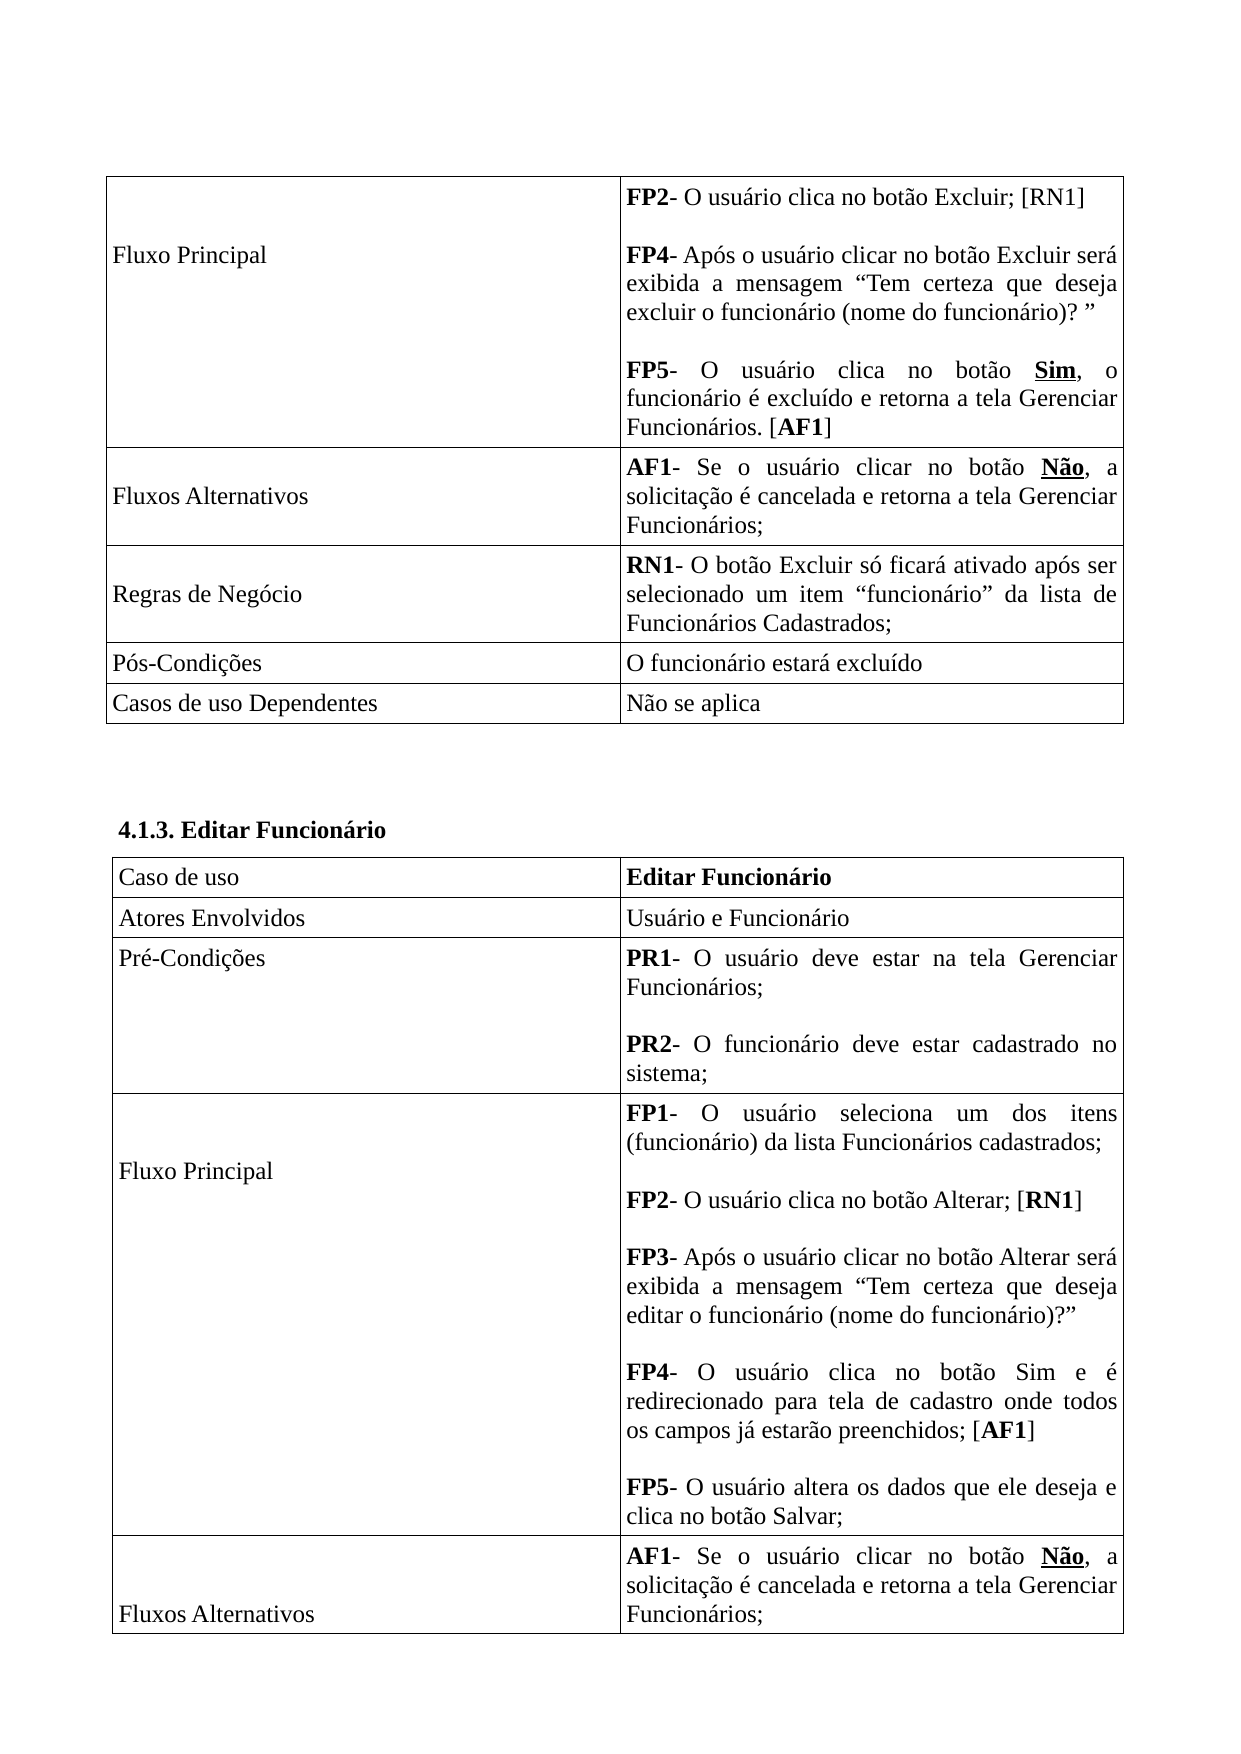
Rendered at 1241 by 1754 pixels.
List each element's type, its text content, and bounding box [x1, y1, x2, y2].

table_cell AF1- Se o usuário clicar no botão Não, a solicitação é cancelada e retorna a tela Gerenciar Funcionários; [621, 1536, 1123, 1633]
table_cell AF1- Se o usuário clicar no botão Não, a solicitação é cancelada e retorna a tela Gerenciar Funcionários; [621, 448, 1123, 544]
table_cell Casos de uso Dependentes [107, 684, 620, 723]
table_cell Pré-Condições [113, 938, 620, 1093]
subtitle 4.1.3. Editar Funcionário [118, 815, 1122, 844]
table_cell Fluxo Principal [113, 1094, 620, 1535]
table_cell Usuário e Funcionário [621, 898, 1123, 937]
table_cell RN1- O botão Excluir só ficará ativado após ser selecionado um item “funcionário” da lista de Funcionários Cadastrados; [621, 546, 1123, 642]
table_header Caso de uso [113, 858, 620, 897]
table_cell Fluxo Principal [107, 177, 620, 447]
table_cell O funcionário estará excluído [621, 643, 1123, 683]
table_cell Fluxos Alternativos [113, 1536, 620, 1633]
table_cell Atores Envolvidos [113, 898, 620, 937]
table_cell FP1- O usuário seleciona um dos itens (funcionário) da lista Funcionários cadastrados; FP2- O usuário clica no botão Alterar; [RN1] FP3- Após o usuário clicar no botão Alterar será exibida a mensagem “Tem certeza que deseja editar o funcionário (nome do funcionário)?” FP4- O usuário clica no botão Sim e é redirecionado para tela de cadastro onde todos os campos já estarão preenchidos; [AF1] FP5- O usuário altera os dados que ele deseja e clica no botão Salvar; [621, 1094, 1123, 1535]
table_cell Fluxos Alternativos [107, 448, 620, 544]
table_cell Regras de Negócio [107, 546, 620, 642]
table_cell FP2- O usuário clica no botão Excluir; [RN1] FP4- Após o usuário clicar no botão Excluir será exibida a mensagem “Tem certeza que deseja excluir o funcionário (nome do funcionário)? ” FP5- O usuário clica no botão Sim, o funcionário é excluído e retorna a tela Gerenciar Funcionários. [AF1] [621, 177, 1123, 447]
table_cell PR1- O usuário deve estar na tela Gerenciar Funcionários; PR2- O funcionário deve estar cadastrado no sistema; [621, 938, 1123, 1093]
table_header Editar Funcionário [621, 858, 1123, 897]
table_cell Pós-Condições [107, 643, 620, 683]
table_cell Não se aplica [621, 684, 1123, 723]
